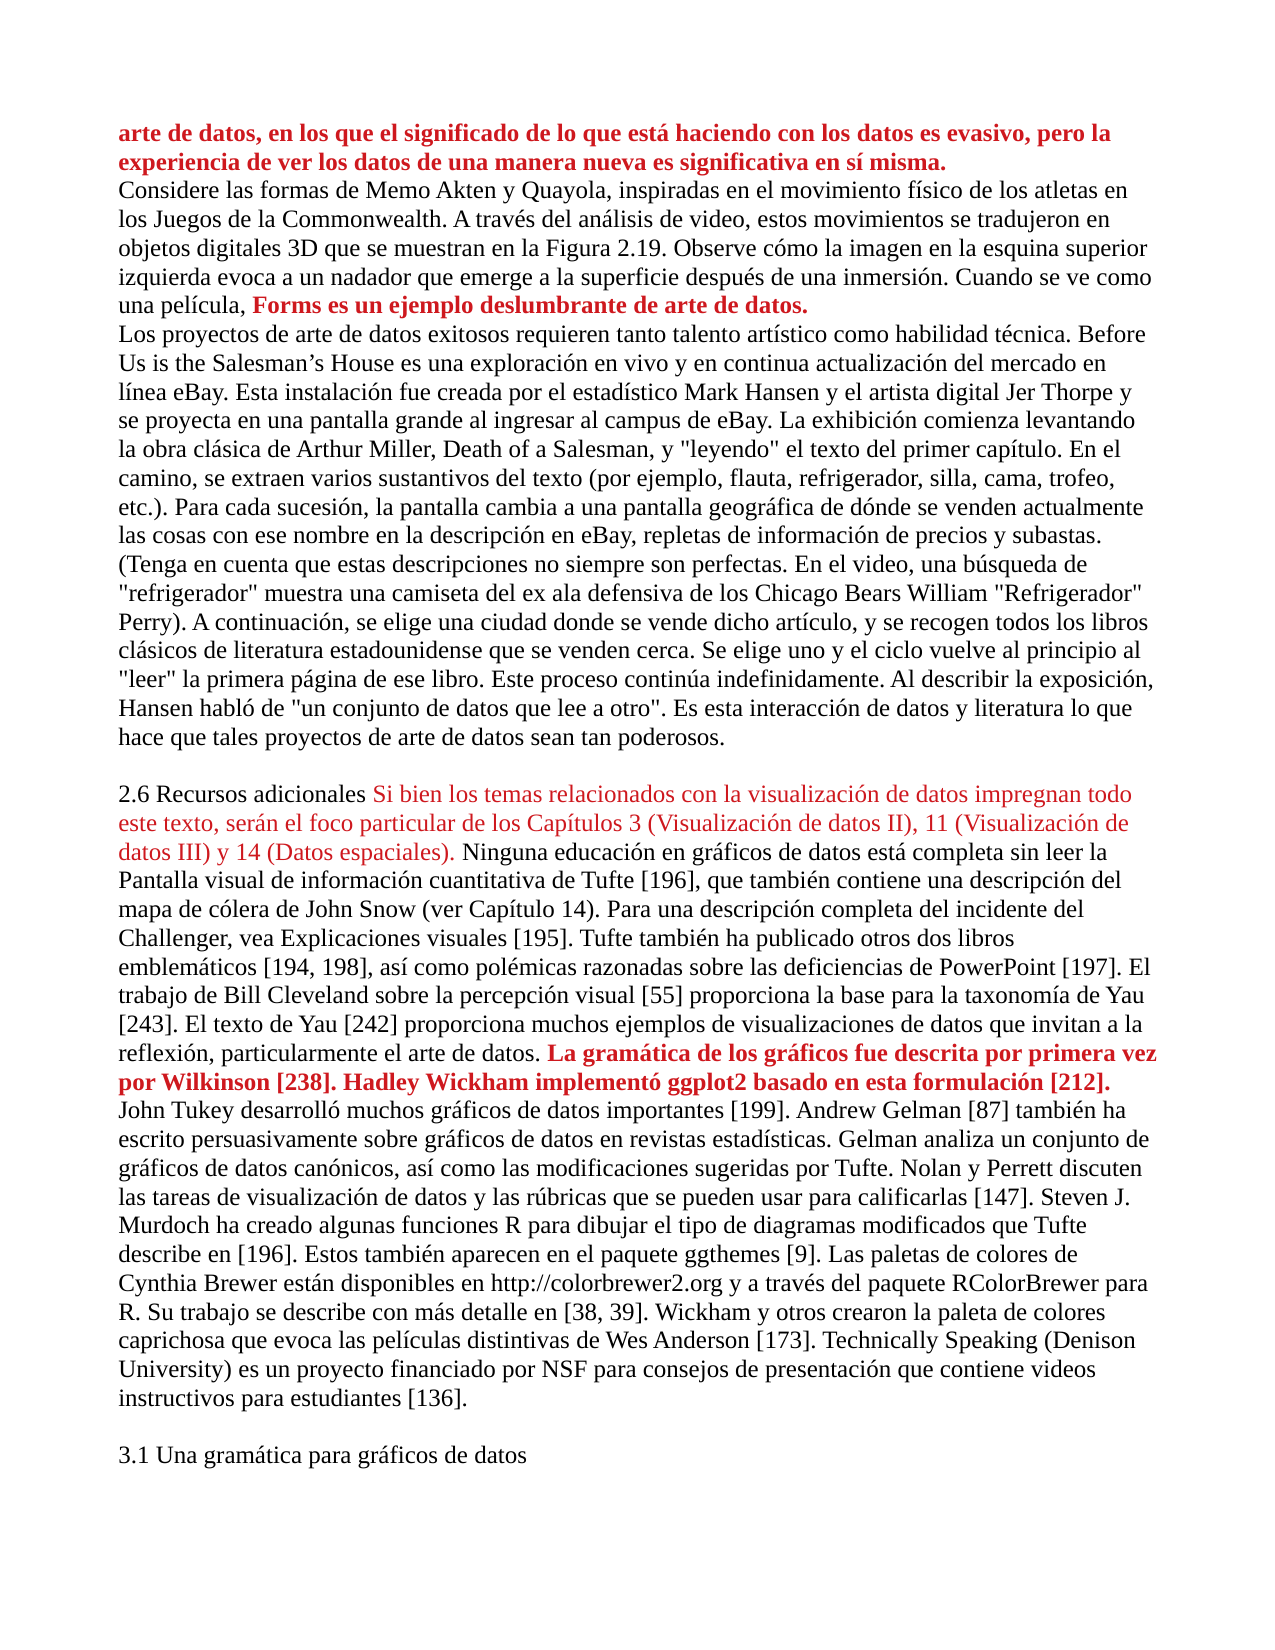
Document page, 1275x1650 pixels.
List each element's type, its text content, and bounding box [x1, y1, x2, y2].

text 3.1 Una gramática para gráficos de datos [118, 1441, 1157, 1469]
text Los proyectos de arte de datos exitosos requieren tanto talento artístico como habilidad técnica. Before Us is the Salesman’s House es una exploración en vivo y en continua actualización del mercado en línea eBay. Esta instalación fue creada por el estadístico Mark Hansen y el artista digital Jer Thorpe y se proyecta en una pantalla grande al ingresar al campus de eBay. La exhibición comienza levantando la obra clásica de Arthur Miller, Death of a Salesman, y "leyendo" el texto del primer capítulo. En el camino, se extraen varios sustantivos del texto (por ejemplo, flauta, refrigerador, silla, cama, trofeo, etc.). Para cada sucesión, la pantalla cambia a una pantalla geográfica de dónde se venden actualmente las cosas con ese nombre en la descripción en eBay, repletas de información de precios y subastas. (Tenga en cuenta que estas descripciones no siempre son perfectas. En el video, una búsqueda de "refrigerador" muestra una camiseta del ex ala defensiva de los Chicago Bears William "Refrigerador" Perry). A continuación, se elige una ciudad donde se vende dicho artículo, y se recogen todos los libros clásicos de literatura estadounidense que se venden cerca. Se elige uno y el ciclo vuelve al principio al "leer" la primera página de ese libro. Este proceso continúa indefinidamente. Al describir la exposición, Hansen habló de "un conjunto de datos que lee a otro". Es esta interacción de datos y literatura lo que hace que tales proyectos de arte de datos sean tan poderosos. [118, 319, 1157, 751]
text Considere las formas de Memo Akten y Quayola, inspiradas en el movimiento físico de los atletas en los Juegos de la Commonwealth. A través del análisis de video, estos movimientos se tradujeron en objetos digitales 3D que se muestran en la Figura 2.19. Observe cómo la imagen en la esquina superior izquierda evoca a un nadador que emerge a la superficie después de una inmersión. Cuando se ve como una película, Forms es un ejemplo deslumbrante de arte de datos. [118, 176, 1157, 319]
text arte de datos, en los que el significado de lo que está haciendo con los datos es evasivo, pero la experiencia de ver los datos de una manera nueva es significativa en sí misma. [118, 118, 1157, 176]
text 2.6 Recursos adicionales Si bien los temas relacionados con la visualización de datos impregnan todo este texto, serán el foco particular de los Capítulos 3 (Visualización de datos II), 11 (Visualización de datos III) y 14 (Datos espaciales). Ninguna educación en gráficos de datos está completa sin leer la Pantalla visual de información cuantitativa de Tufte [196], que también contiene una descripción del mapa de cólera de John Snow (ver Capítulo 14). Para una descripción completa del incidente del Challenger, vea Explicaciones visuales [195]. Tufte también ha publicado otros dos libros emblemáticos [194, 198], así como polémicas razonadas sobre las deficiencias de PowerPoint [197]. El trabajo de Bill Cleveland sobre la percepción visual [55] proporciona la base para la taxonomía de Yau [243]. El texto de Yau [242] proporciona muchos ejemplos de visualizaciones de datos que invitan a la reflexión, particularmente el arte de datos. La gramática de los gráficos fue descrita por primera vez por Wilkinson [238]. Hadley Wickham implementó ggplot2 basado en esta formulación [212]. [118, 779, 1157, 1096]
text John Tukey desarrolló muchos gráficos de datos importantes [199]. Andrew Gelman [87] también ha escrito persuasivamente sobre gráficos de datos en revistas estadísticas. Gelman analiza un conjunto de gráficos de datos canónicos, así como las modificaciones sugeridas por Tufte. Nolan y Perrett discuten las tareas de visualización de datos y las rúbricas que se pueden usar para calificarlas [147]. Steven J. Murdoch ha creado algunas funciones R para dibujar el tipo de diagramas modificados que Tufte describe en [196]. Estos también aparecen en el paquete ggthemes [9]. Las paletas de colores de Cynthia Brewer están disponibles en http://colorbrewer2.org y a través del paquete RColorBrewer para R. Su trabajo se describe con más detalle en [38, 39]. Wickham y otros crearon la paleta de colores caprichosa que evoca las películas distintivas de Wes Anderson [173]. Technically Speaking (Denison University) es un proyecto financiado por NSF para consejos de presentación que contiene videos instructivos para estudiantes [136]. [118, 1096, 1157, 1412]
